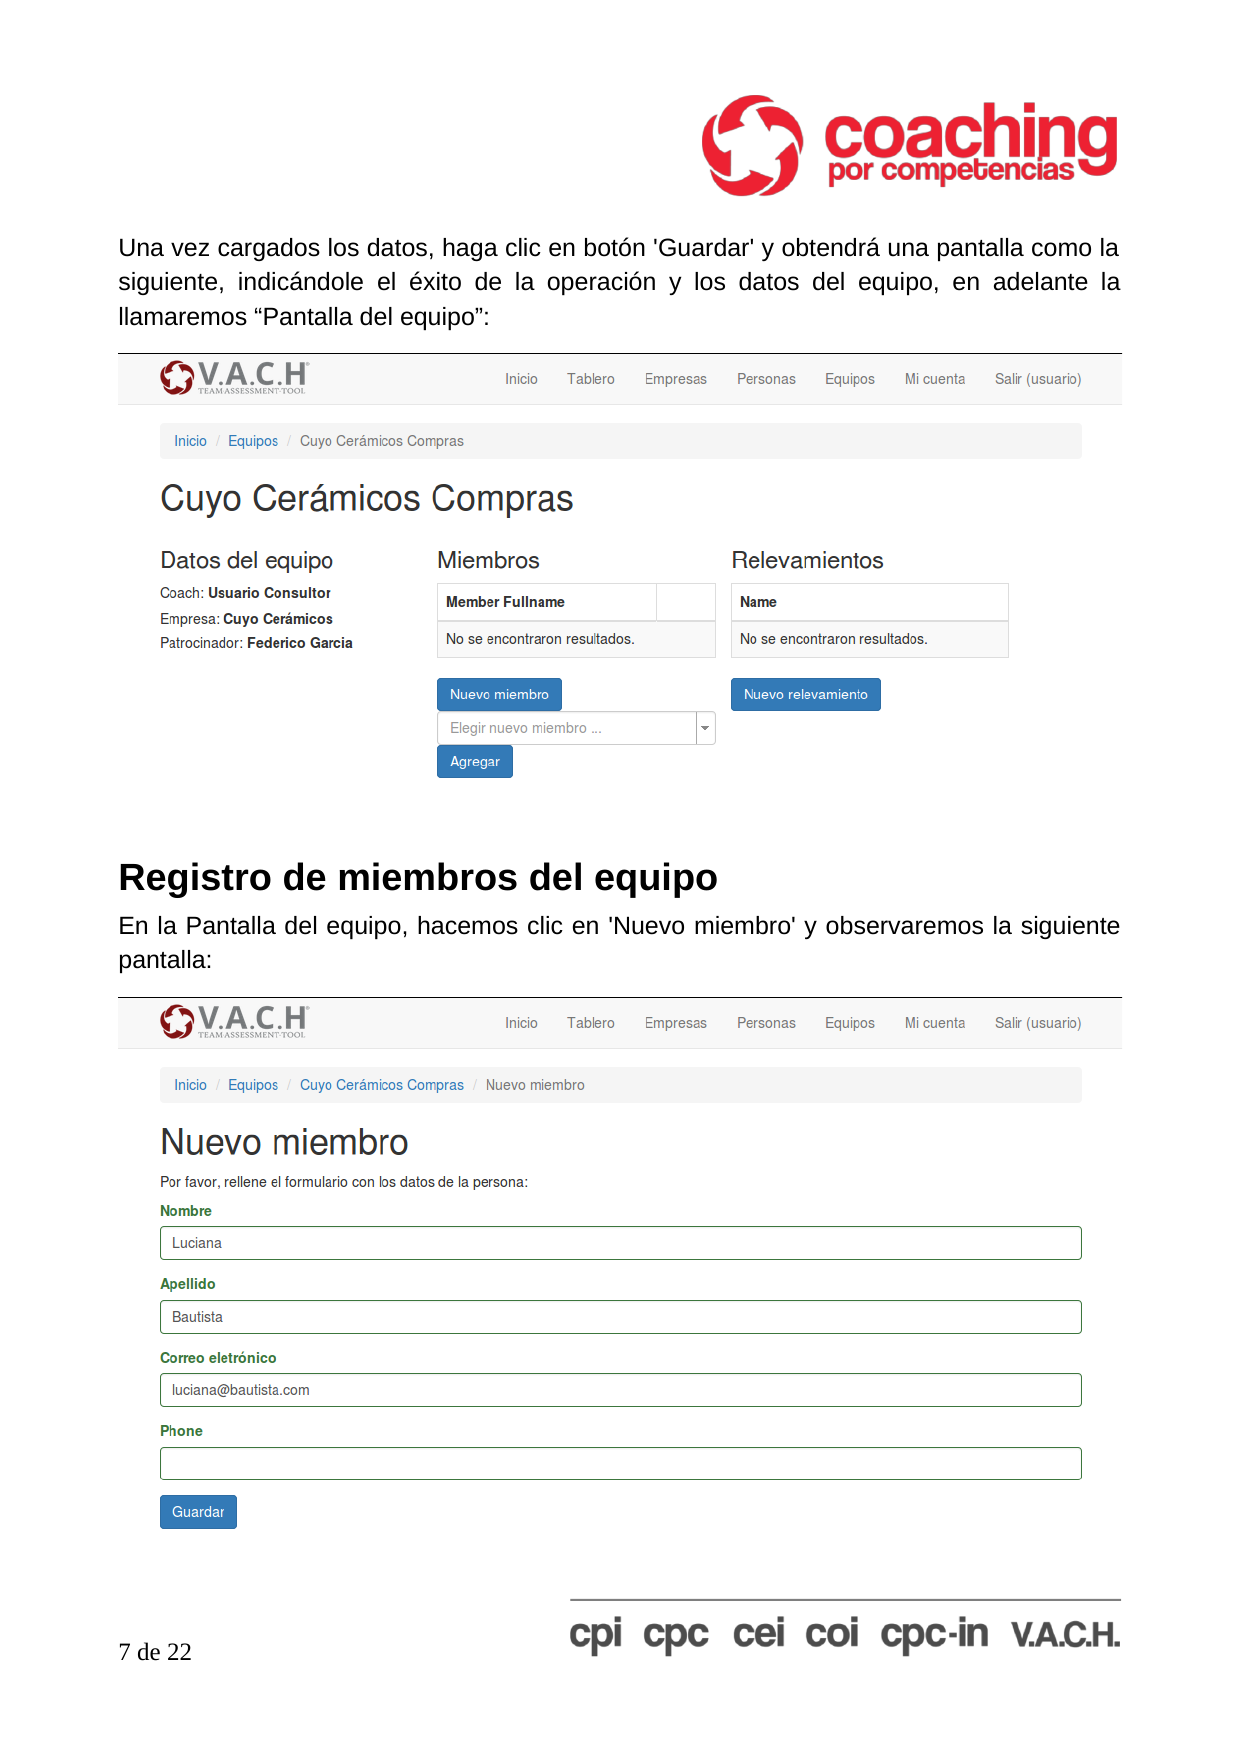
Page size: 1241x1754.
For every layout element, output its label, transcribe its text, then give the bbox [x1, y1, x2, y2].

subtitle Registro de miembros del equipo [118, 854, 1122, 898]
picture [118, 353, 1123, 807]
text En la Pantalla del equipo, hacemos clic en 'Nuevo miembro' y observaremos la siguiente pantalla: [118, 911, 1122, 974]
picture [565, 1597, 1123, 1660]
picture [695, 88, 1123, 203]
text Una vez cargados los datos, haga clic en botón 'Guardar' y obtendrá una pantalla como la siguiente, indicándole el éxito de la operación y los datos del equipo, en adelante la llamaremos “Pantalla del equipo”: [118, 232, 1122, 330]
picture [118, 997, 1123, 1564]
